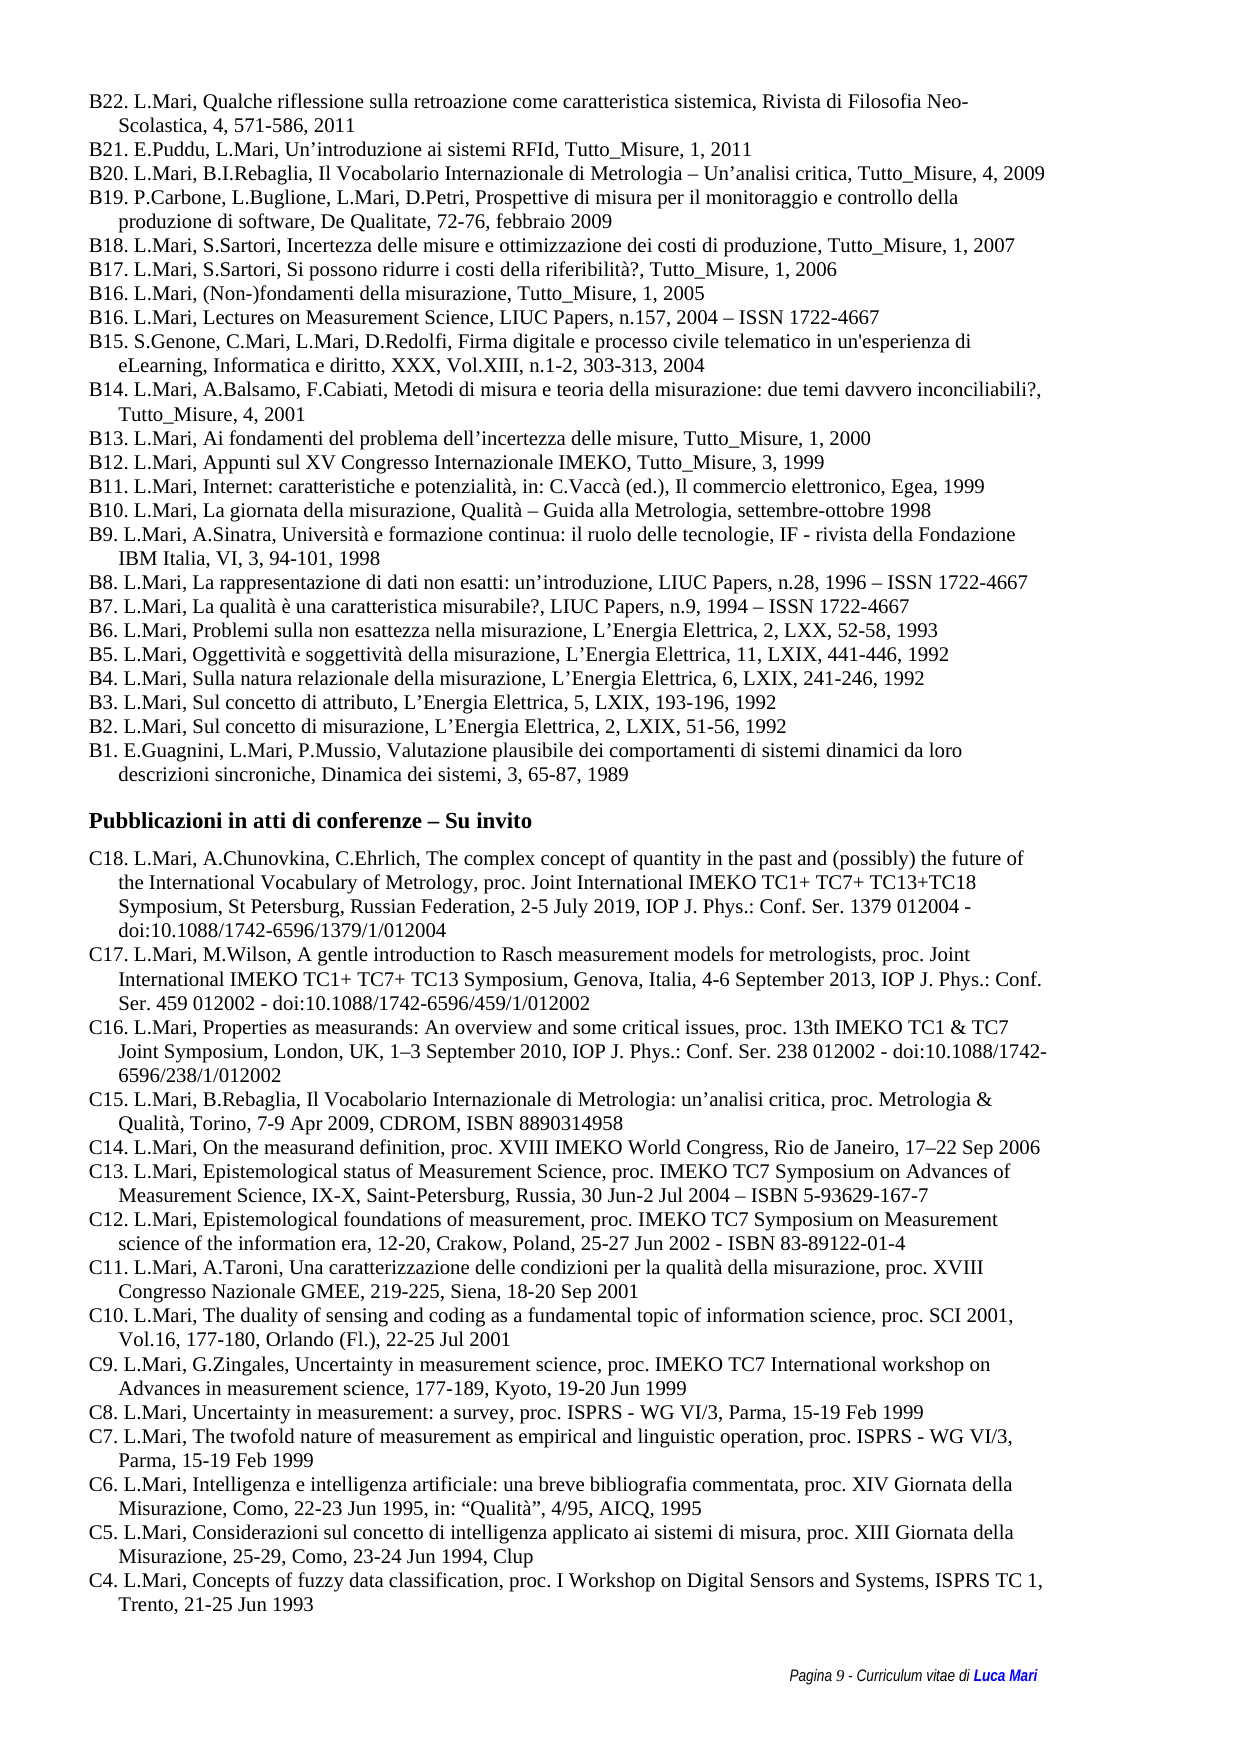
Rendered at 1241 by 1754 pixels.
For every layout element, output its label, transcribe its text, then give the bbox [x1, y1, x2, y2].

text B21. E.Puddu, L.Mari, Un’introduzione ai sistemi RFId, Tutto_Misure, 1, 2011 [89, 137, 1053, 161]
text C11. L.Mari, A.Taroni, Una caratterizzazione delle condizioni per la qualità della misurazione, proc. XVIII Congresso Nazionale GMEE, 219-225, Siena, 18-20 Sep 2001 [89, 1255, 1053, 1303]
text C4. L.Mari, Concepts of fuzzy data classification, proc. I Workshop on Digital Sensors and Systems, ISPRS TC 1, Trento, 21-25 Jun 1993 [89, 1568, 1053, 1616]
text C16. L.Mari, Properties as measurands: An overview and some critical issues, proc. 13th IMEKO TC1 & TC7 Joint Symposium, London, UK, 1–3 September 2010, IOP J. Phys.: Conf. Ser. 238 012002 - doi:10.1088/1742-6596/238/1/012002 [89, 1014, 1053, 1087]
text B16. L.Mari, (Non-)fondamenti della misurazione, Tutto_Misure, 1, 2005 [89, 281, 1053, 305]
text B10. L.Mari, La giornata della misurazione, Qualità – Guida alla Metrologia, settembre-ottobre 1998 [89, 498, 1053, 522]
text B1. E.Guagnini, L.Mari, P.Mussio, Valutazione plausibile dei comportamenti di sistemi dinamici da loro descrizioni sincroniche, Dinamica dei sistemi, 3, 65-87, 1989 [89, 738, 1053, 786]
text C12. L.Mari, Epistemological foundations of measurement, proc. IMEKO TC7 Symposium on Measurement science of the information era, 12-20, Crakow, Poland, 25-27 Jun 2002 - ISBN 83-89122-01-4 [89, 1207, 1053, 1255]
text C18. L.Mari, A.Chunovkina, C.Ehrlich, The complex concept of quantity in the past and (possibly) the future of the International Vocabulary of Metrology, proc. Joint International IMEKO TC1+ TC7+ TC13+TC18 Symposium, St Petersburg, Russian Federation, 2-5 July 2019, IOP J. Phys.: Conf. Ser. 1379 012004 - doi:10.1088/1742-6596/1379/1/012004 [89, 846, 1053, 942]
text C7. L.Mari, The twofold nature of measurement as empirical and linguistic operation, proc. ISPRS - WG VI/3, Parma, 15-19 Feb 1999 [89, 1424, 1053, 1472]
text B14. L.Mari, A.Balsamo, F.Cabiati, Metodi di misura e teoria della misurazione: due temi davvero inconciliabili?, Tutto_Misure, 4, 2001 [89, 377, 1053, 426]
text C10. L.Mari, The duality of sensing and coding as a fundamental topic of information science, proc. SCI 2001, Vol.16, 177-180, Orlando (Fl.), 22-25 Jul 2001 [89, 1303, 1053, 1351]
text B19. P.Carbone, L.Buglione, L.Mari, D.Petri, Prospettive di misura per il monitoraggio e controllo della produzione di software, De Qualitate, 72-76, febbraio 2009 [89, 185, 1053, 233]
text B22. L.Mari, Qualche riflessione sulla retroazione come caratteristica sistemica, Rivista di Filosofia Neo-Scolastica, 4, 571-586, 2011 [89, 89, 1053, 137]
text C5. L.Mari, Considerazioni sul concetto di intelligenza applicato ai sistemi di misura, proc. XIII Giornata della Misurazione, 25-29, Como, 23-24 Jun 1994, Clup [89, 1520, 1053, 1568]
text C17. L.Mari, M.Wilson, A gentle introduction to Rasch measurement models for metrologists, proc. Joint International IMEKO TC1+ TC7+ TC13 Symposium, Genova, Italia, 4-6 September 2013, IOP J. Phys.: Conf. Ser. 459 012002 - doi:10.1088/1742-6596/459/1/012002 [89, 942, 1053, 1014]
text B9. L.Mari, A.Sinatra, Università e formazione continua: il ruolo delle tecnologie, IF - rivista della Fondazione IBM Italia, VI, 3, 94-101, 1998 [89, 522, 1053, 570]
text B8. L.Mari, La rappresentazione di dati non esatti: un’introduzione, LIUC Papers, n.28, 1996 – ISSN 1722-4667 [89, 570, 1053, 594]
text B6. L.Mari, Problemi sulla non esattezza nella misurazione, L’Energia Elettrica, 2, LXX, 52-58, 1993 [89, 618, 1053, 642]
text C6. L.Mari, Intelligenza e intelligenza artificiale: una breve bibliografia commentata, proc. XIV Giornata della Misurazione, Como, 22-23 Jun 1995, in: “Qualità”, 4/95, AICQ, 1995 [89, 1472, 1053, 1520]
text C9. L.Mari, G.Zingales, Uncertainty in measurement science, proc. IMEKO TC7 International workshop on Advances in measurement science, 177-189, Kyoto, 19-20 Jun 1999 [89, 1351, 1053, 1399]
text B2. L.Mari, Sul concetto di misurazione, L’Energia Elettrica, 2, LXIX, 51-56, 1992 [89, 714, 1053, 738]
text B17. L.Mari, S.Sartori, Si possono ridurre i costi della riferibilità?, Tutto_Misure, 1, 2006 [89, 257, 1053, 281]
text B3. L.Mari, Sul concetto di attributo, L’Energia Elettrica, 5, LXIX, 193-196, 1992 [89, 690, 1053, 714]
text C15. L.Mari, B.Rebaglia, Il Vocabolario Internazionale di Metrologia: un’analisi critica, proc. Metrologia & Qualità, Torino, 7-9 Apr 2009, CDROM, ISBN 8890314958 [89, 1087, 1053, 1135]
text B4. L.Mari, Sulla natura relazionale della misurazione, L’Energia Elettrica, 6, LXIX, 241-246, 1992 [89, 666, 1053, 690]
text B11. L.Mari, Internet: caratteristiche e potenzialità, in: C.Vaccà (ed.), Il commercio elettronico, Egea, 1999 [89, 474, 1053, 498]
subtitle Pubblicazioni in atti di conferenze – Su invito [89, 807, 1053, 834]
text B12. L.Mari, Appunti sul XV Congresso Internazionale IMEKO, Tutto_Misure, 3, 1999 [89, 449, 1053, 474]
text C8. L.Mari, Uncertainty in measurement: a survey, proc. ISPRS - WG VI/3, Parma, 15-19 Feb 1999 [89, 1399, 1053, 1424]
text B18. L.Mari, S.Sartori, Incertezza delle misure e ottimizzazione dei costi di produzione, Tutto_Misure, 1, 2007 [89, 233, 1053, 257]
text B15. S.Genone, C.Mari, L.Mari, D.Redolfi, Firma digitale e processo civile telematico in un'esperienza di eLearning, Informatica e diritto, XXX, Vol.XIII, n.1-2, 303-313, 2004 [89, 329, 1053, 377]
text B16. L.Mari, Lectures on Measurement Science, LIUC Papers, n.157, 2004 – ISSN 1722-4667 [89, 305, 1053, 329]
text C13. L.Mari, Epistemological status of Measurement Science, proc. IMEKO TC7 Symposium on Advances of Measurement Science, IX-X, Saint-Petersburg, Russia, 30 Jun-2 Jul 2004 – ISBN 5-93629-167-7 [89, 1159, 1053, 1207]
text B7. L.Mari, La qualità è una caratteristica misurabile?, LIUC Papers, n.9, 1994 – ISSN 1722-4667 [89, 594, 1053, 618]
text C14. L.Mari, On the measurand definition, proc. XVIII IMEKO World Congress, Rio de Janeiro, 17–22 Sep 2006 [89, 1135, 1053, 1159]
text B13. L.Mari, Ai fondamenti del problema dell’incertezza delle misure, Tutto_Misure, 1, 2000 [89, 426, 1053, 449]
text B5. L.Mari, Oggettività e soggettività della misurazione, L’Energia Elettrica, 11, LXIX, 441-446, 1992 [89, 642, 1053, 666]
text B20. L.Mari, B.I.Rebaglia, Il Vocabolario Internazionale di Metrologia – Un’analisi critica, Tutto_Misure, 4, 2009 [89, 161, 1053, 185]
